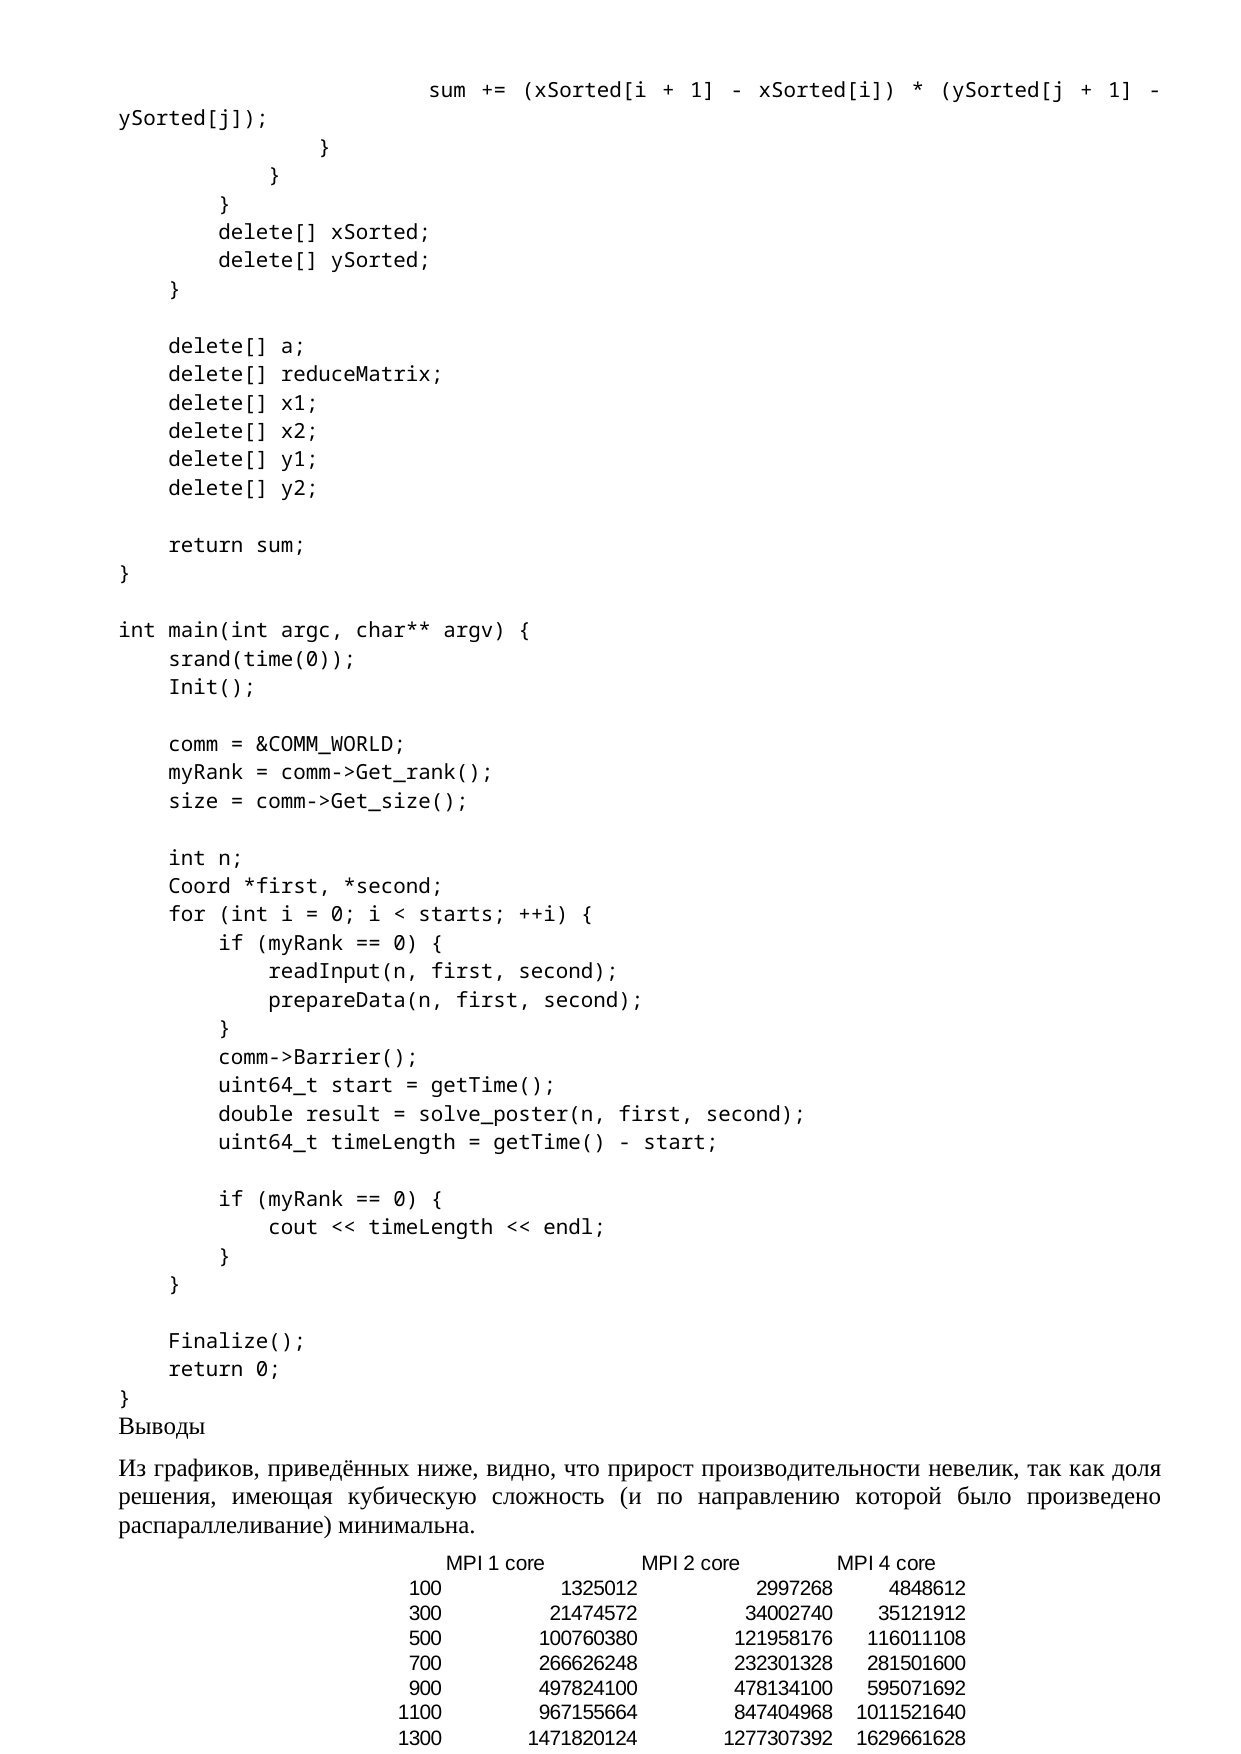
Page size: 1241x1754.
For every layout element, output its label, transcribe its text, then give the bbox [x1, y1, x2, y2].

text Init(); [118, 672, 1162, 701]
text delete[] a; [118, 331, 1162, 359]
text cout << timeLength << endl; [118, 1212, 1162, 1241]
text return sum; [118, 530, 1162, 558]
text delete[] y2; [118, 473, 1162, 501]
text Из графиков, приведённых ниже, видно, что прирост производительности невелик, так как доля решения, имеющая кубическую сложность (и по направлению которой было произведено распараллеливание) минимальна. [118, 1453, 1162, 1539]
text for (int i = 0; i < starts; ++i) { [118, 899, 1162, 928]
text sum += (xSorted[i + 1] - xSorted[i]) * (ySorted[j + 1] - ySorted[j]); [118, 75, 1162, 132]
text delete[] y1; [118, 444, 1162, 473]
text comm->Barrier(); [118, 1042, 1162, 1070]
text } [118, 132, 1162, 160]
text Выводы [118, 1411, 1162, 1440]
text double result = solve_poster(n, first, second); [118, 1099, 1162, 1127]
text } [118, 1269, 1162, 1298]
text } [118, 160, 1162, 189]
text } [118, 1383, 1162, 1411]
text comm = &COMM_WORLD; [118, 729, 1162, 757]
text } [118, 189, 1162, 217]
text } [118, 274, 1162, 302]
text Coord *first, *second; [118, 871, 1162, 899]
text srand(time(0)); [118, 644, 1162, 672]
text if (myRank == 0) { [118, 928, 1162, 956]
text return 0; [118, 1354, 1162, 1383]
text delete[] reduceMatrix; [118, 359, 1162, 388]
text int main(int argc, char** argv) { [118, 615, 1162, 644]
text delete[] ySorted; [118, 246, 1162, 274]
text int n; [118, 843, 1162, 871]
text uint64_t timeLength = getTime() - start; [118, 1127, 1162, 1156]
text myRank = comm->Get_rank(); [118, 757, 1162, 786]
text delete[] x1; [118, 388, 1162, 416]
text delete[] x2; [118, 416, 1162, 444]
text Finalize(); [118, 1326, 1162, 1354]
text if (myRank == 0) { [118, 1184, 1162, 1212]
text } [118, 1013, 1162, 1042]
text delete[] xSorted; [118, 217, 1162, 246]
text readInput(n, first, second); [118, 956, 1162, 985]
text } [118, 1241, 1162, 1269]
text prepareData(n, first, second); [118, 985, 1162, 1013]
text size = comm->Get_size(); [118, 786, 1162, 814]
text } [118, 558, 1162, 587]
text uint64_t start = getTime(); [118, 1070, 1162, 1099]
